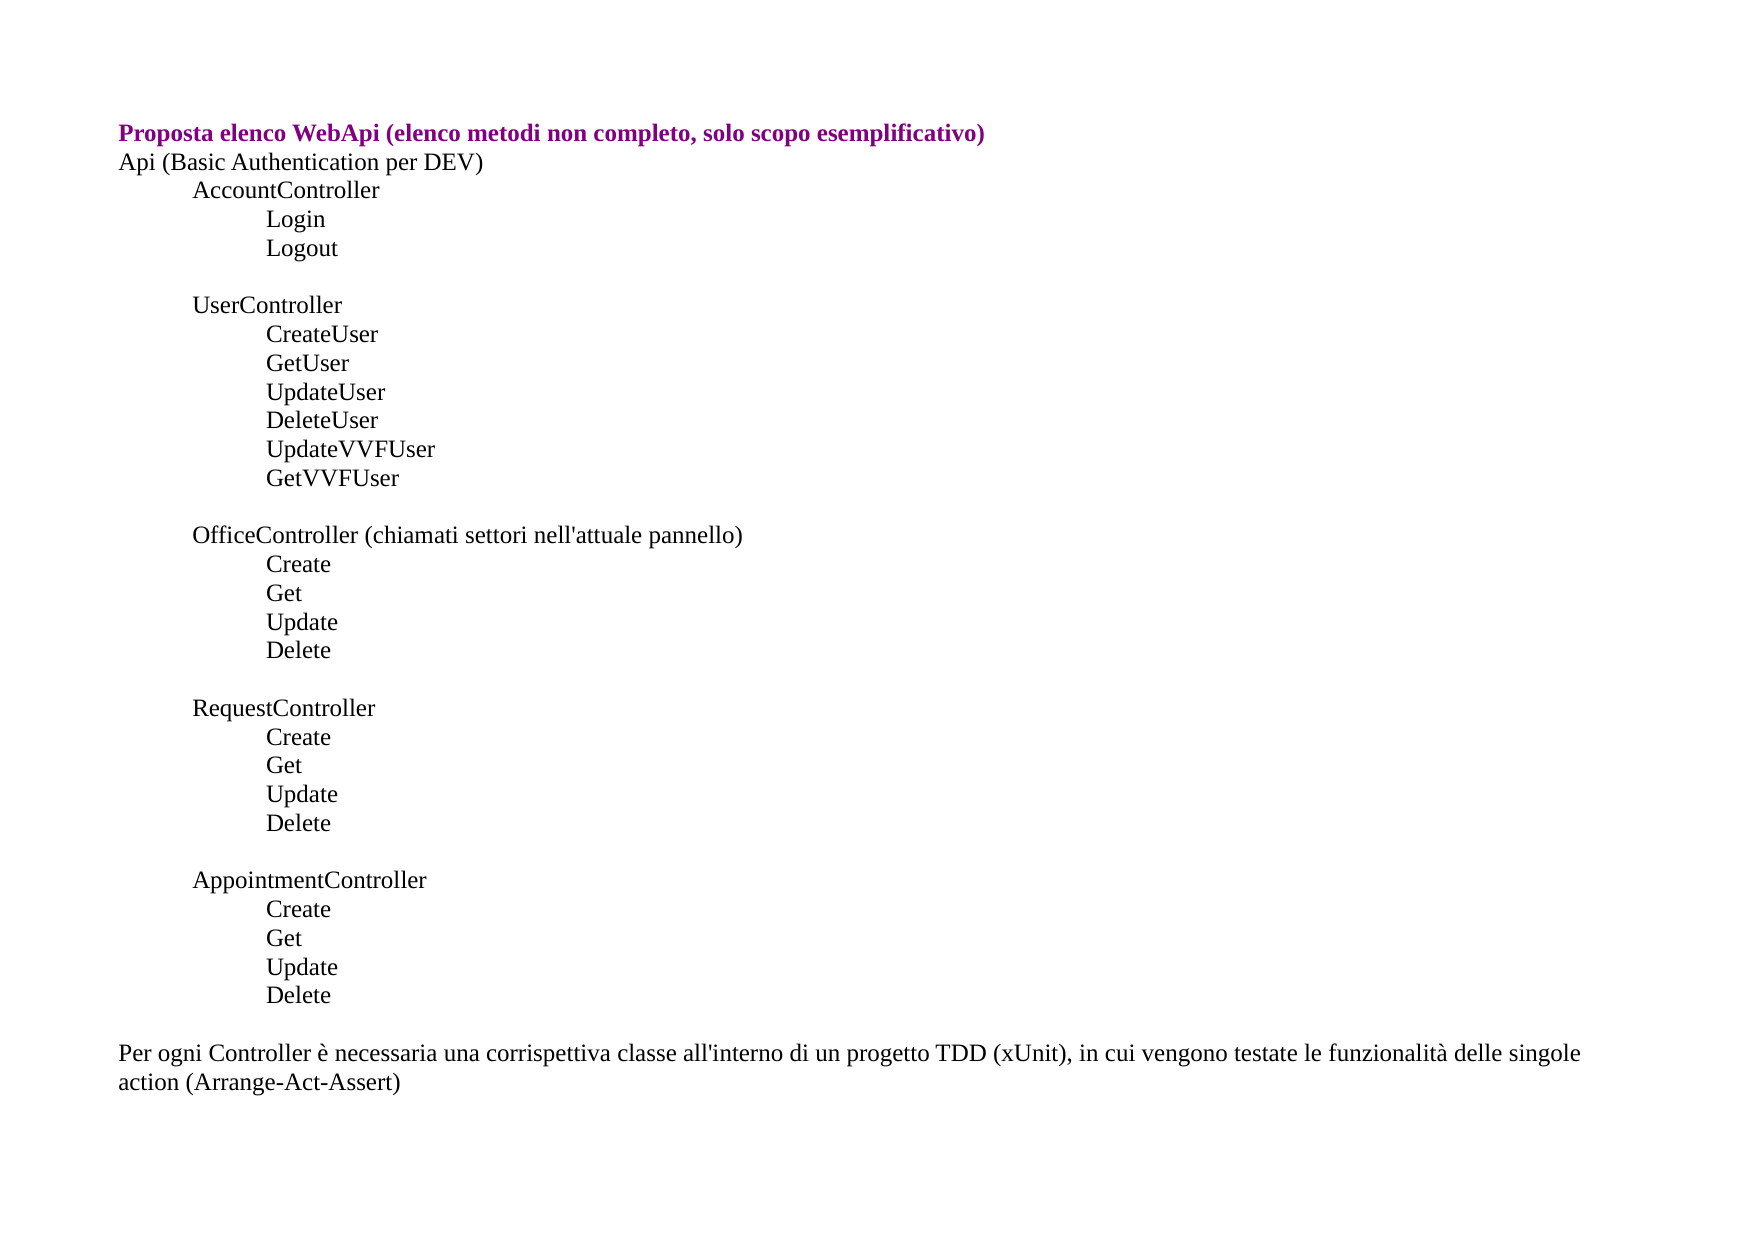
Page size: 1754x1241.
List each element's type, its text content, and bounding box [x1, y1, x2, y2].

text GetVVFUser [118, 463, 1636, 492]
text Api (Basic Authentication per DEV) [118, 147, 1636, 176]
text UpdateVVFUser [118, 434, 1636, 463]
text Delete [118, 808, 1636, 837]
text Get [118, 923, 1636, 952]
text Create [118, 722, 1636, 751]
text AppointmentController [118, 866, 1636, 894]
text Update [118, 779, 1636, 808]
text CreateUser [118, 319, 1636, 348]
text Login [118, 204, 1636, 233]
text UpdateUser [118, 377, 1636, 406]
text GetUser [118, 348, 1636, 377]
text Get [118, 578, 1636, 607]
text UserController [118, 291, 1636, 319]
text AccountController [118, 176, 1636, 204]
text Update [118, 607, 1636, 636]
text Create [118, 894, 1636, 923]
text Update [118, 952, 1636, 981]
text Delete [118, 981, 1636, 1009]
text RequestController [118, 693, 1636, 722]
text Create [118, 549, 1636, 578]
text Per ogni Controller è necessaria una corrispettiva classe all'interno di un progetto TDD (xUnit), in cui vengono testate le funzionalità delle singole action (Arrange-Act-Assert) [118, 1038, 1636, 1096]
text Proposta elenco WebApi (elenco metodi non completo, solo scopo esemplificativo) [118, 118, 1636, 147]
text Get [118, 751, 1636, 779]
text Logout [118, 233, 1636, 262]
text OfficeController (chiamati settori nell'attuale pannello) [118, 521, 1636, 549]
text Delete [118, 636, 1636, 664]
text DeleteUser [118, 406, 1636, 434]
